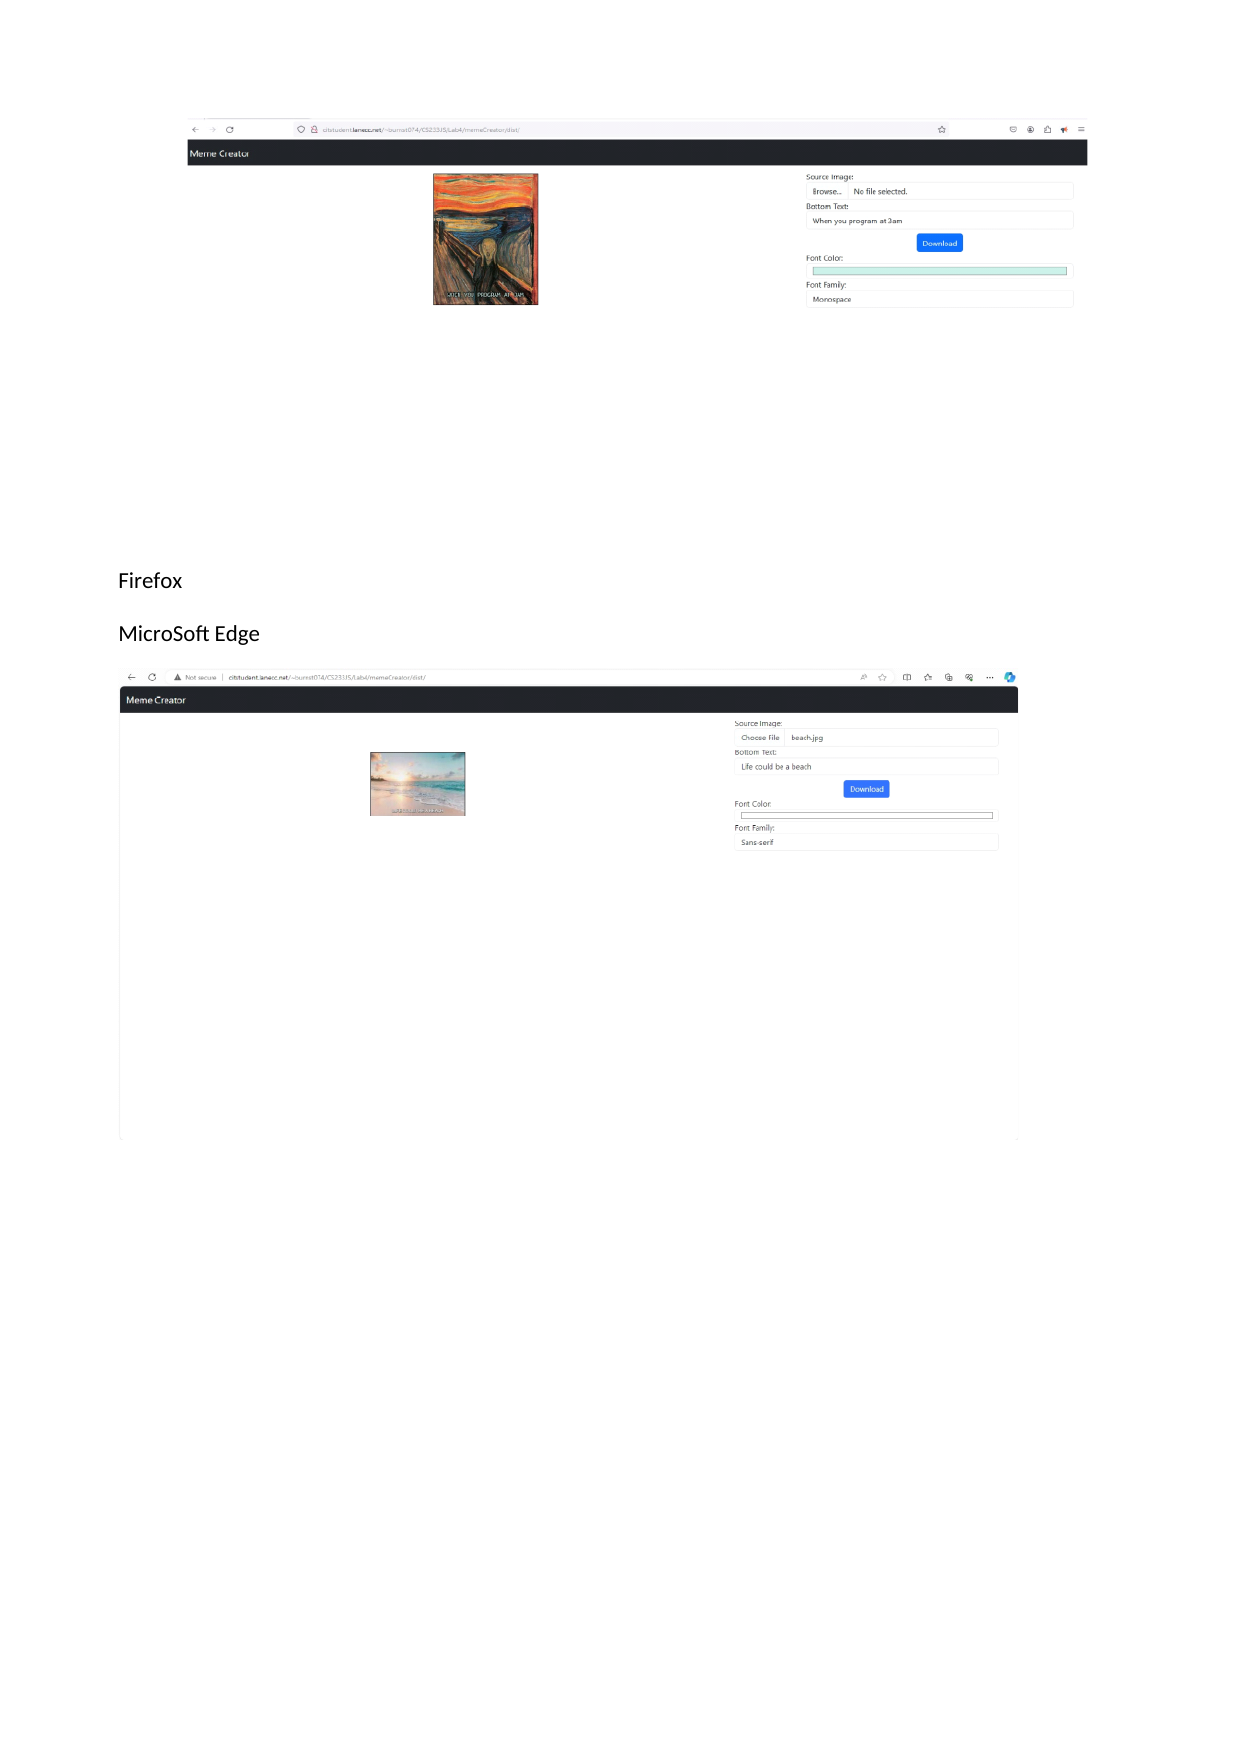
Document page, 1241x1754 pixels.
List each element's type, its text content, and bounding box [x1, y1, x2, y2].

text MicroSoft Edge [118, 619, 1122, 647]
text Firefox [118, 118, 1122, 594]
